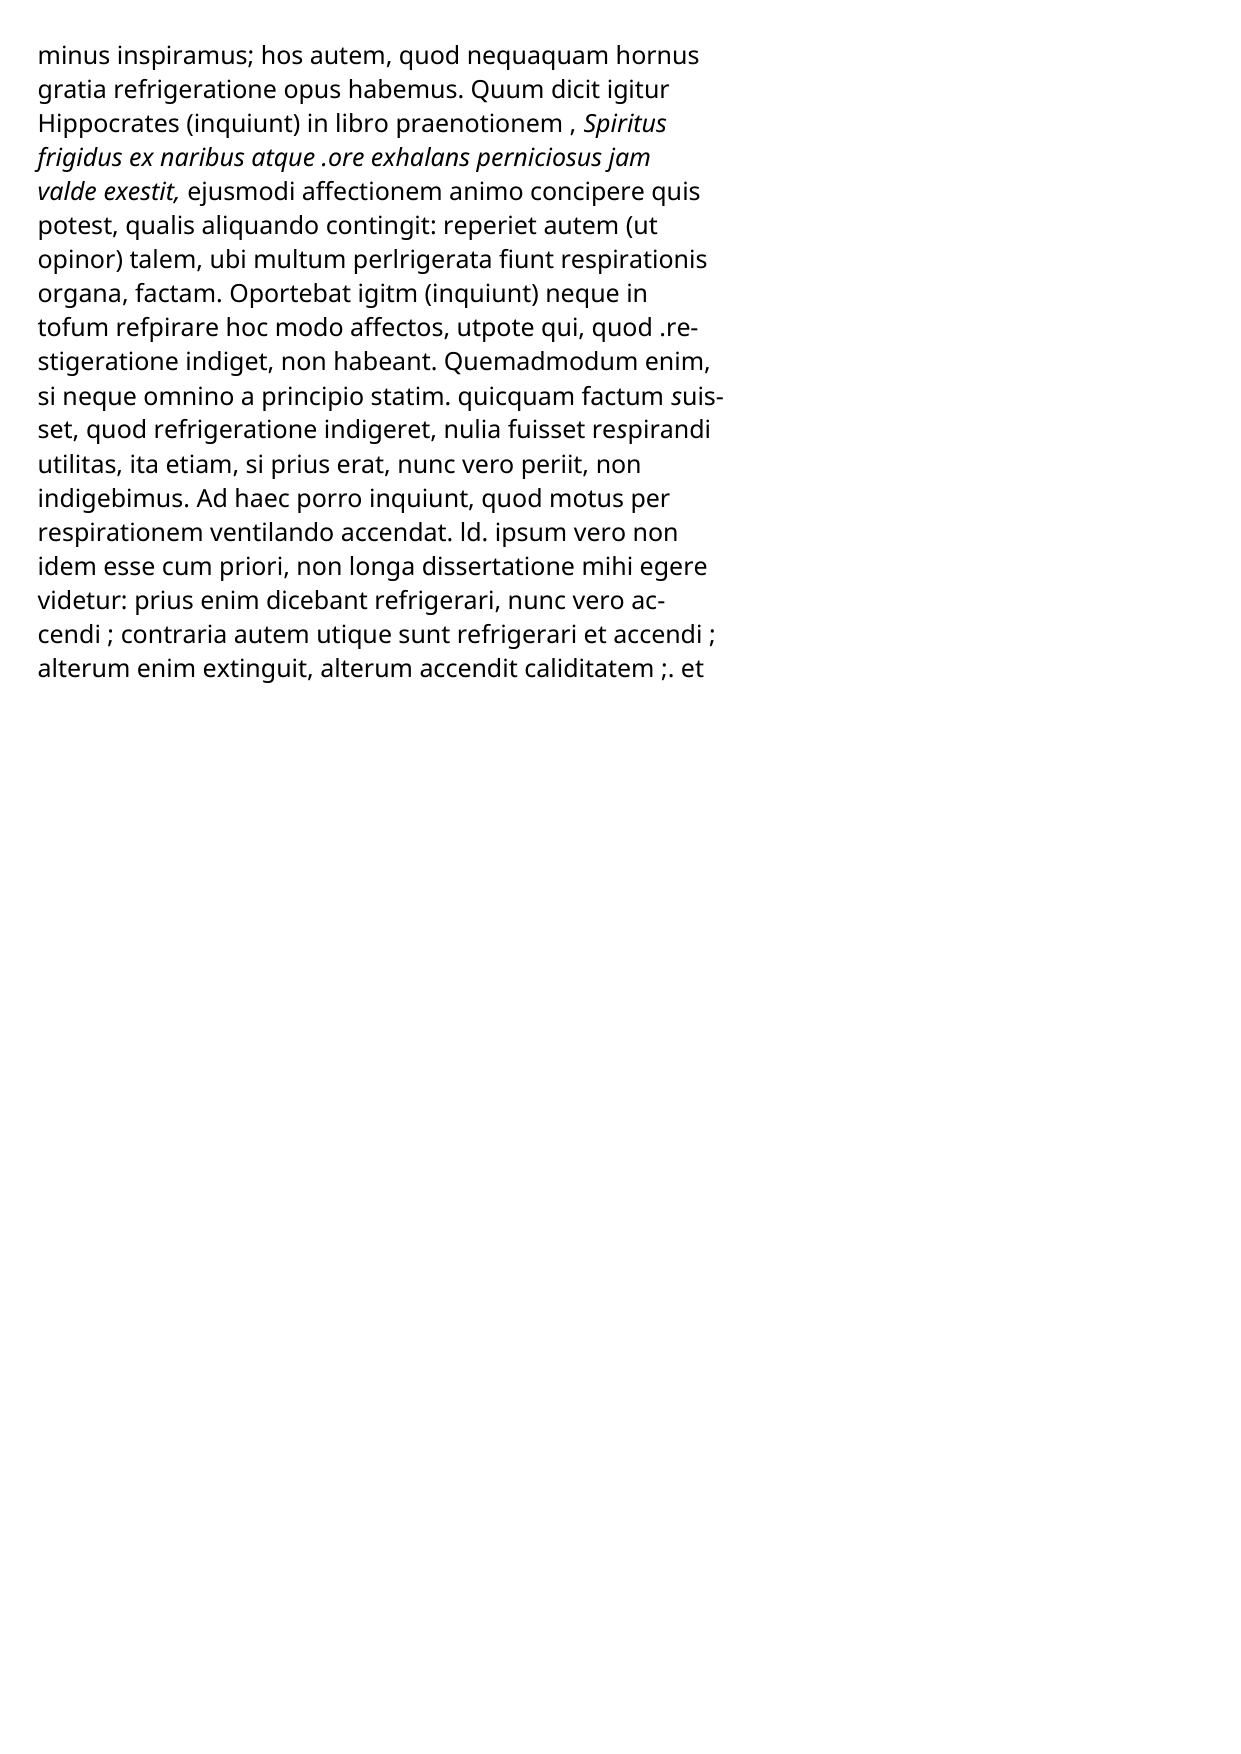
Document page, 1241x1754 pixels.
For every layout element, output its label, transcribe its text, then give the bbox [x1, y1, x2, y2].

text minus inspiramus; hos autem, quod nequaquam hornus gratia refrigeratione opus habemus. Quum dicit igitur Hippocrates (inquiunt) in libro praenotionem , Spiritus frigidus ex naribus atque .ore exhalans perniciosus jam valde exestit, ejusmodi affectionem animo concipere quis potest, qualis aliquando contingit: reperiet autem (ut opinor) talem, ubi multum perlrigerata fiunt respirationis organa, factam. Oportebat igitm (inquiunt) neque in tofum refpirare hoc modo affectos, utpote qui, quod .re- stigeratione indiget, non habeant. Quemadmodum enim, si neque omnino a principio statim. quicquam factum suis- set, quod refrigeratione indigeret, nulia fuisset respirandi utilitas, ita etiam, si prius erat, nunc vero periit, non indigebimus. Ad haec porro inquiunt, quod motus per respirationem ventilando accendat. ld. ipsum vero non idem esse cum priori, non longa dissertatione mihi egere videtur: prius enim dicebant refrigerari, nunc vero ac- cendi ; contraria autem utique sunt refrigerari et accendi ; alterum enim extinguit, alterum accendit caliditatem ;. et [37, 37, 1203, 685]
